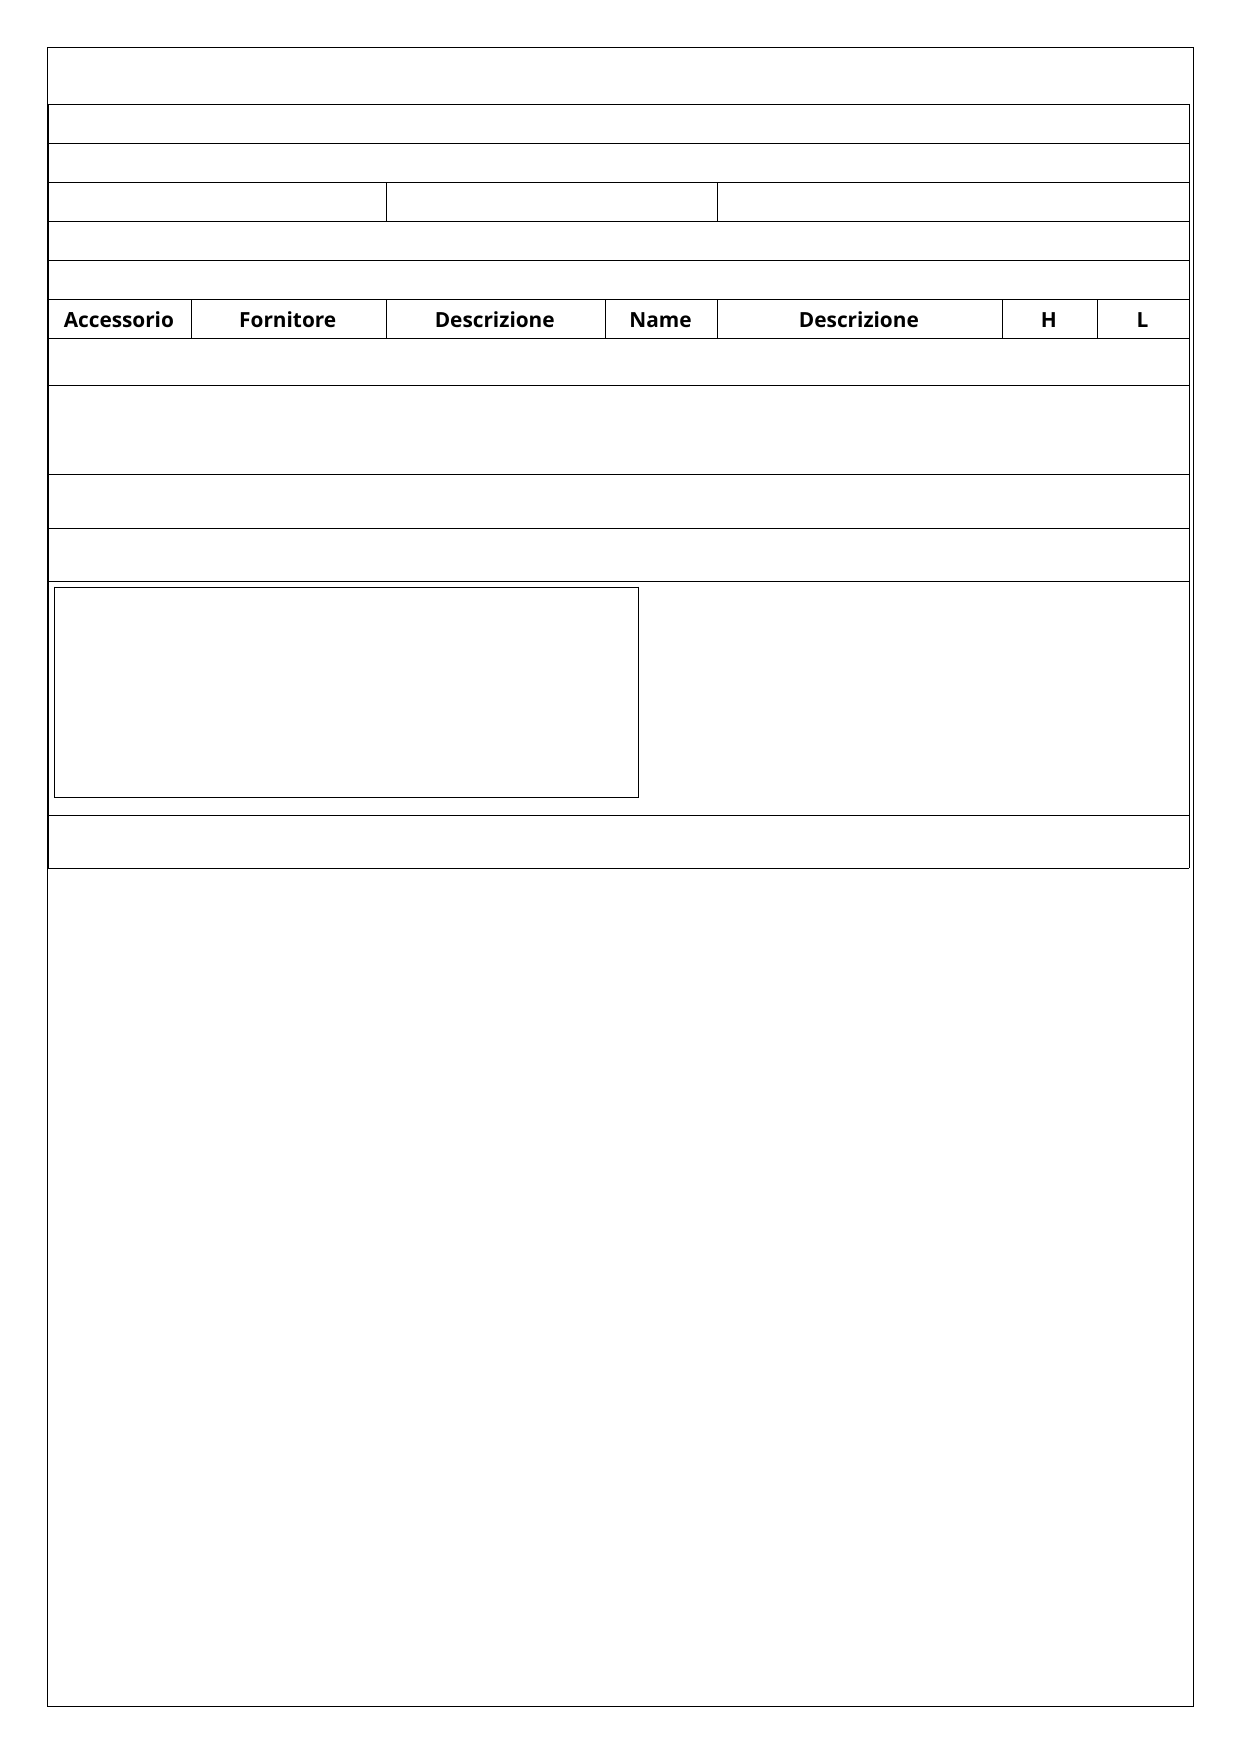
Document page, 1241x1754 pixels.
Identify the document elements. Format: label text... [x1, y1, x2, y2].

table_cell <for each="l in o.accessory_rel_ids"> [49, 529, 1189, 581]
table_cell Fornitore [192, 300, 386, 338]
text <for each="o in get_objects(data)"> [50, 50, 1188, 74]
table_cell <l.fabric_id> [387, 183, 717, 221]
table_cell <l.partner_id> [49, 183, 386, 221]
table_cell Accessorio [49, 300, 191, 338]
table_cell <l.gerber_desc> [346, 679, 638, 738]
table_header <l.accessory_id> [55, 588, 638, 637]
table_cell Descrizione [718, 300, 1002, 338]
table_cell <l.gerber_desc> [717, 386, 1002, 474]
table_cell <l.supplier_id> [191, 386, 386, 474]
table_cell <l.gerber_name> [605, 386, 717, 474]
table_cell </for> [49, 261, 1189, 299]
table_cell </if> [49, 222, 1189, 260]
table_cell <l.gerber_l> [1097, 386, 1189, 474]
table_cell <l.name> [55, 637, 638, 679]
table_cell <for each="l in o.accessory_rel_ids"> [49, 339, 1189, 385]
table_cell [49, 582, 1189, 815]
table_cell <l.gerber_h> [55, 738, 346, 797]
table_cell Descrizione [387, 300, 605, 338]
table_header <for each="l in o.partner_rel_ids"> [49, 105, 1189, 143]
table_cell </for> [49, 816, 1189, 868]
table_cell <l.gerber_l> [346, 738, 638, 797]
table_cell <if test="data.get('partner_fabric_id', False) == False or data.get('partner_fabric_id', False) == l.id"> [49, 144, 1189, 182]
table_cell <l.gerber_name> [55, 679, 346, 738]
table_cell <l.gerber_h> [1002, 386, 1097, 474]
table_cell </for> [49, 475, 1189, 528]
text </for> [50, 869, 1188, 892]
table_cell <l.name> [386, 386, 605, 474]
table_cell <l.accessory_id> [49, 386, 191, 474]
table_cell H [1003, 300, 1097, 338]
table_cell Name [606, 300, 717, 338]
table_cell <l.note_fabric> [718, 183, 1189, 221]
table_cell L [1098, 300, 1189, 338]
